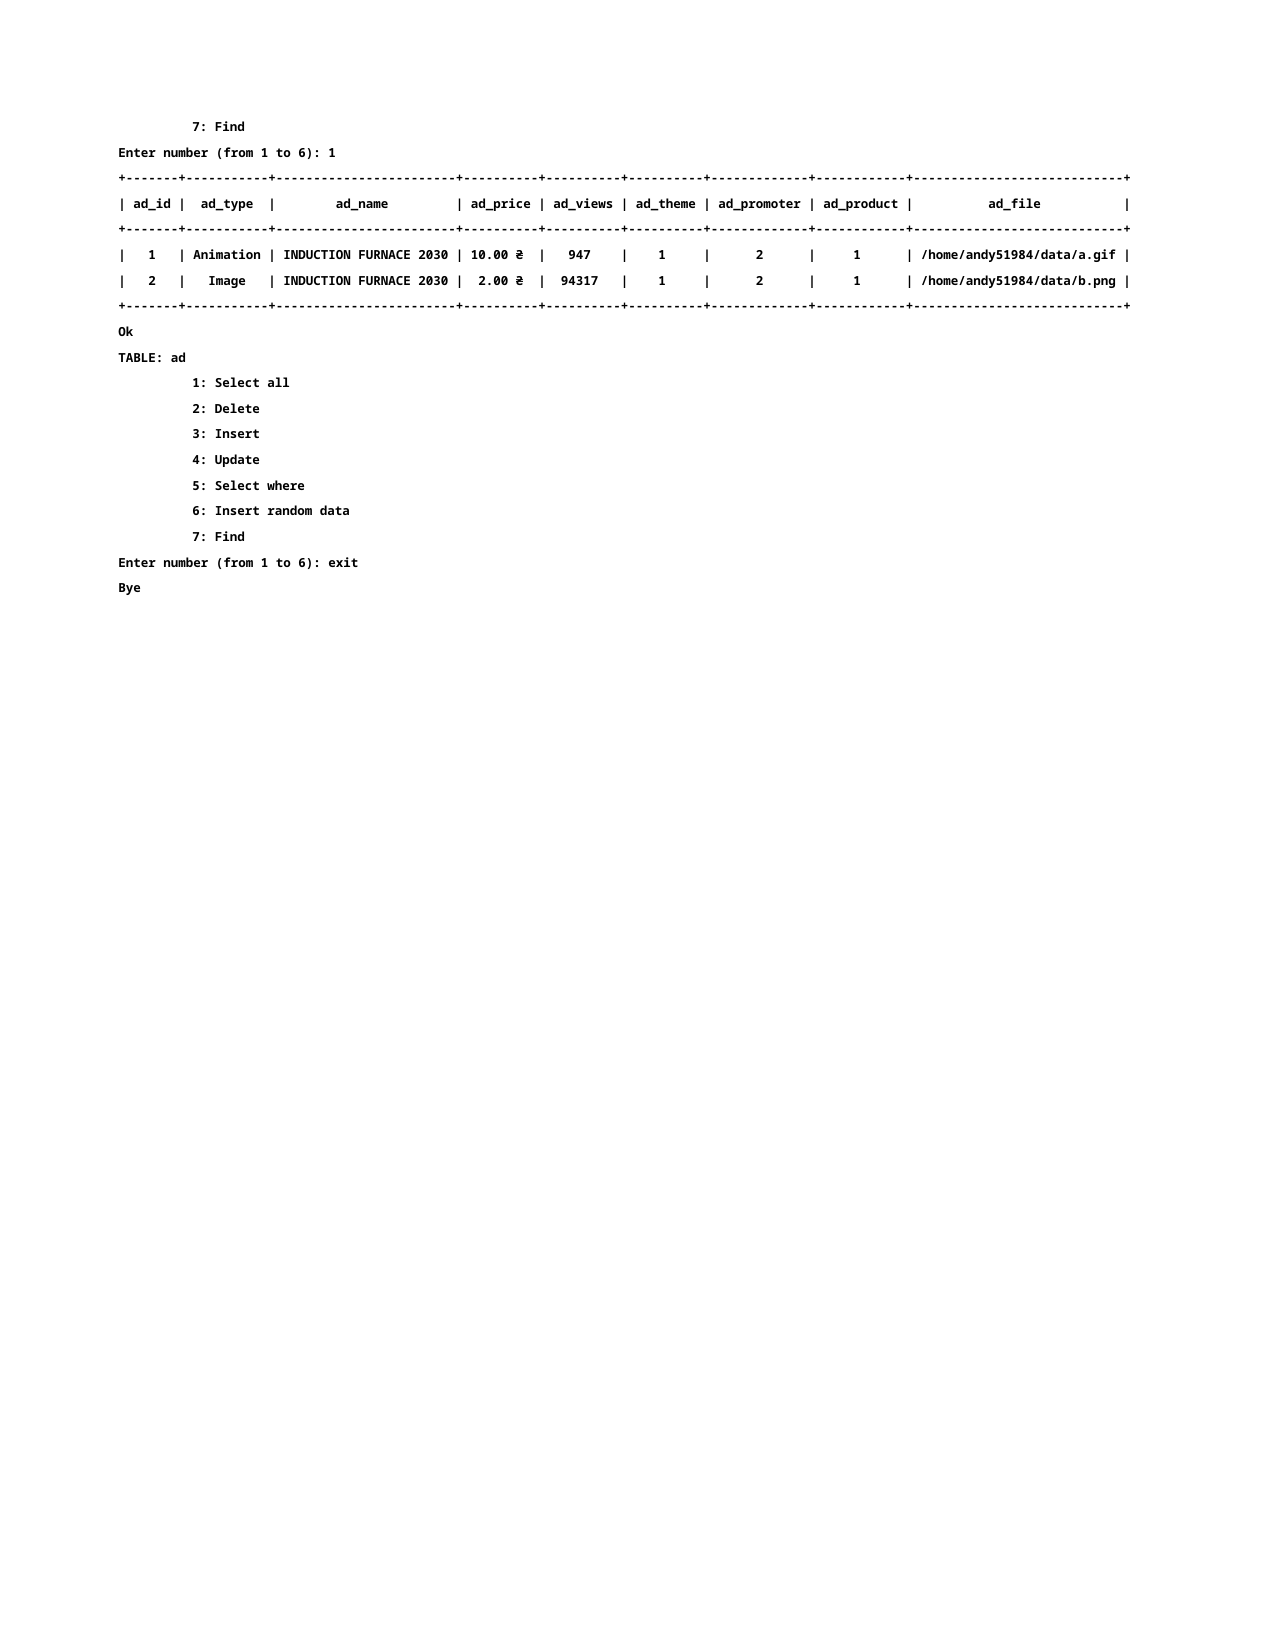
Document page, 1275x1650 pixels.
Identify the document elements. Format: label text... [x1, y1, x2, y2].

text | ad_id | ad_type | ad_name | ad_price | ad_views | ad_theme | ad_promoter | ad_product | ad_file | [118, 195, 1157, 212]
text 7: Find [118, 528, 1157, 545]
text 1: Select all [118, 374, 1157, 391]
text 3: Insert [118, 426, 1157, 443]
text 6: Insert random data [118, 502, 1157, 519]
text 7: Find [118, 118, 1157, 135]
text TABLE: ad [118, 349, 1157, 366]
text 4: Update [118, 451, 1157, 468]
text Bye [118, 579, 1157, 596]
text +-------+-----------+------------------------+----------+----------+----------+-------------+------------+----------------------------+ [118, 221, 1157, 238]
text Ok [118, 323, 1157, 340]
text 5: Select where [118, 477, 1157, 494]
text Enter number (from 1 to 6): 1 [118, 144, 1157, 161]
text | 1 | Animation | INDUCTION FURNACE 2030 | 10.00 ₴ | 947 | 1 | 2 | 1 | /home/andy51984/data/a.gif | [118, 246, 1157, 263]
text Enter number (from 1 to 6): exit [118, 554, 1157, 571]
text | 2 | Image | INDUCTION FURNACE 2030 | 2.00 ₴ | 94317 | 1 | 2 | 1 | /home/andy51984/data/b.png | [118, 272, 1157, 289]
text +-------+-----------+------------------------+----------+----------+----------+-------------+------------+----------------------------+ [118, 297, 1157, 314]
text +-------+-----------+------------------------+----------+----------+----------+-------------+------------+----------------------------+ [118, 169, 1157, 186]
text 2: Delete [118, 400, 1157, 417]
